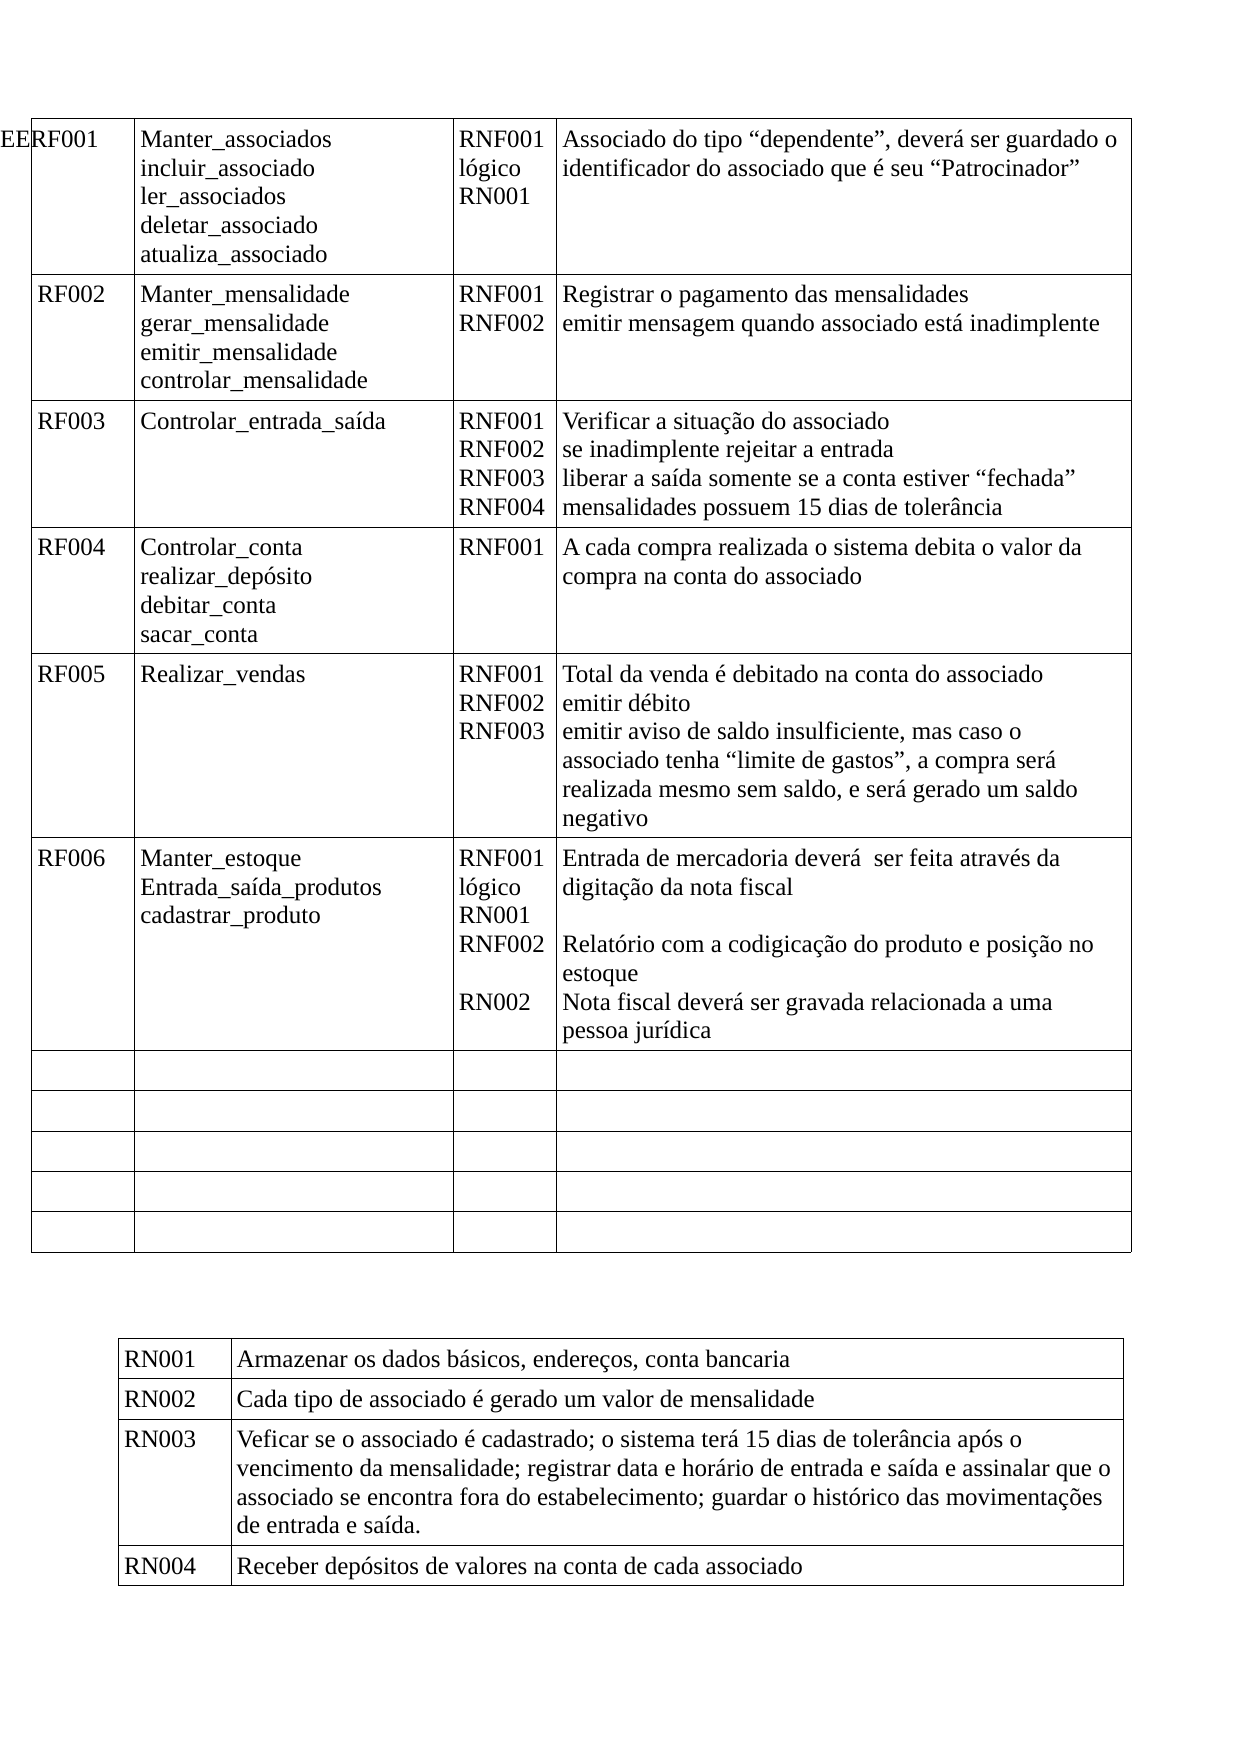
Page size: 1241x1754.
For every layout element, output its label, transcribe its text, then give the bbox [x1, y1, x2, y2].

table_cell Total da venda é debitado na conta do associado emitir débito emitir aviso de saldo insulficiente, mas caso o associado tenha “limite de gastos”, a compra será realizada mesmo sem saldo, e será gerado um saldo negativo [557, 654, 1131, 837]
table_cell [135, 1091, 453, 1131]
table_header RN001 [119, 1339, 231, 1378]
table_cell [454, 1212, 556, 1252]
table_cell Manter_mensalidade gerar_mensalidade emitir_mensalidade controlar_mensalidade [135, 275, 453, 400]
table_cell RN004 [119, 1546, 231, 1585]
table_cell [454, 1132, 556, 1171]
table_cell [557, 1091, 1131, 1131]
table_header RNF001 lógico RN001 [454, 119, 556, 273]
table_cell [135, 1132, 453, 1171]
table_cell RF004 [32, 528, 134, 653]
table_cell [135, 1212, 453, 1252]
table_cell RNF001 RNF002 [454, 275, 556, 400]
table_cell Realizar_vendas [135, 654, 453, 837]
table_cell [32, 1091, 134, 1131]
table_header Manter_associados incluir_associado ler_associados deletar_associado atualiza_associado [135, 119, 453, 273]
table_cell Cada tipo de associado é gerado um valor de mensalidade [232, 1379, 1123, 1418]
table_cell [557, 1051, 1131, 1090]
table_cell [454, 1172, 556, 1211]
table_cell RNF001 lógico RN001 RNF002 RN002 [454, 838, 556, 1050]
table_cell [32, 1051, 134, 1090]
table_header Armazenar os dados básicos, endereços, conta bancaria [232, 1339, 1123, 1378]
table_cell Verificar a situação do associado se inadimplente rejeitar a entrada liberar a saída somente se a conta estiver “fechada” mensalidades possuem 15 dias de tolerância [557, 401, 1131, 527]
table_cell Entrada de mercadoria deverá ser feita através da digitação da nota fiscal Relatório com a codigicação do produto e posição no estoque Nota fiscal deverá ser gravada relacionada a uma pessoa jurídica [557, 838, 1131, 1050]
table_cell [454, 1091, 556, 1131]
table_cell Veficar se o associado é cadastrado; o sistema terá 15 dias de tolerância após o vencimento da mensalidade; registrar data e horário de entrada e saída e assinalar que o associado se encontra fora do estabelecimento; guardar o histórico das movimentações de entrada e saída. [232, 1420, 1123, 1545]
table_cell Receber depósitos de valores na conta de cada associado [232, 1546, 1123, 1585]
table_cell RNF001 RNF002 RNF003 RNF004 [454, 401, 556, 527]
table_cell [32, 1132, 134, 1171]
table_cell Registrar o pagamento das mensalidades emitir mensagem quando associado está inadimplente [557, 275, 1131, 400]
table_cell [557, 1172, 1131, 1211]
table_cell [32, 1212, 134, 1252]
table_cell RF006 [32, 838, 134, 1050]
table_cell [557, 1212, 1131, 1252]
table_cell [135, 1172, 453, 1211]
table_cell RF002 [32, 275, 134, 400]
table_cell [135, 1051, 453, 1090]
table_cell Manter_estoque Entrada_saída_produtos cadastrar_produto [135, 838, 453, 1050]
table_cell [557, 1132, 1131, 1171]
table_cell Controlar_entrada_saída [135, 401, 453, 527]
table_cell RN003 [119, 1420, 231, 1545]
table_cell [454, 1051, 556, 1090]
table_header RF001REERF001 [32, 119, 134, 273]
table_cell [32, 1172, 134, 1211]
table_cell Controlar_conta realizar_depósito debitar_conta sacar_conta [135, 528, 453, 653]
table_cell RNF001 [454, 528, 556, 653]
table_cell RF005 [32, 654, 134, 837]
table_cell A cada compra realizada o sistema debita o valor da compra na conta do associado [557, 528, 1131, 653]
table_cell RF003 [32, 401, 134, 527]
table_header Associado do tipo “dependente”, deverá ser guardado o identificador do associado que é seu “Patrocinador” [557, 119, 1131, 273]
table_cell RNF001 RNF002 RNF003 [454, 654, 556, 837]
table_cell RN002 [119, 1379, 231, 1418]
